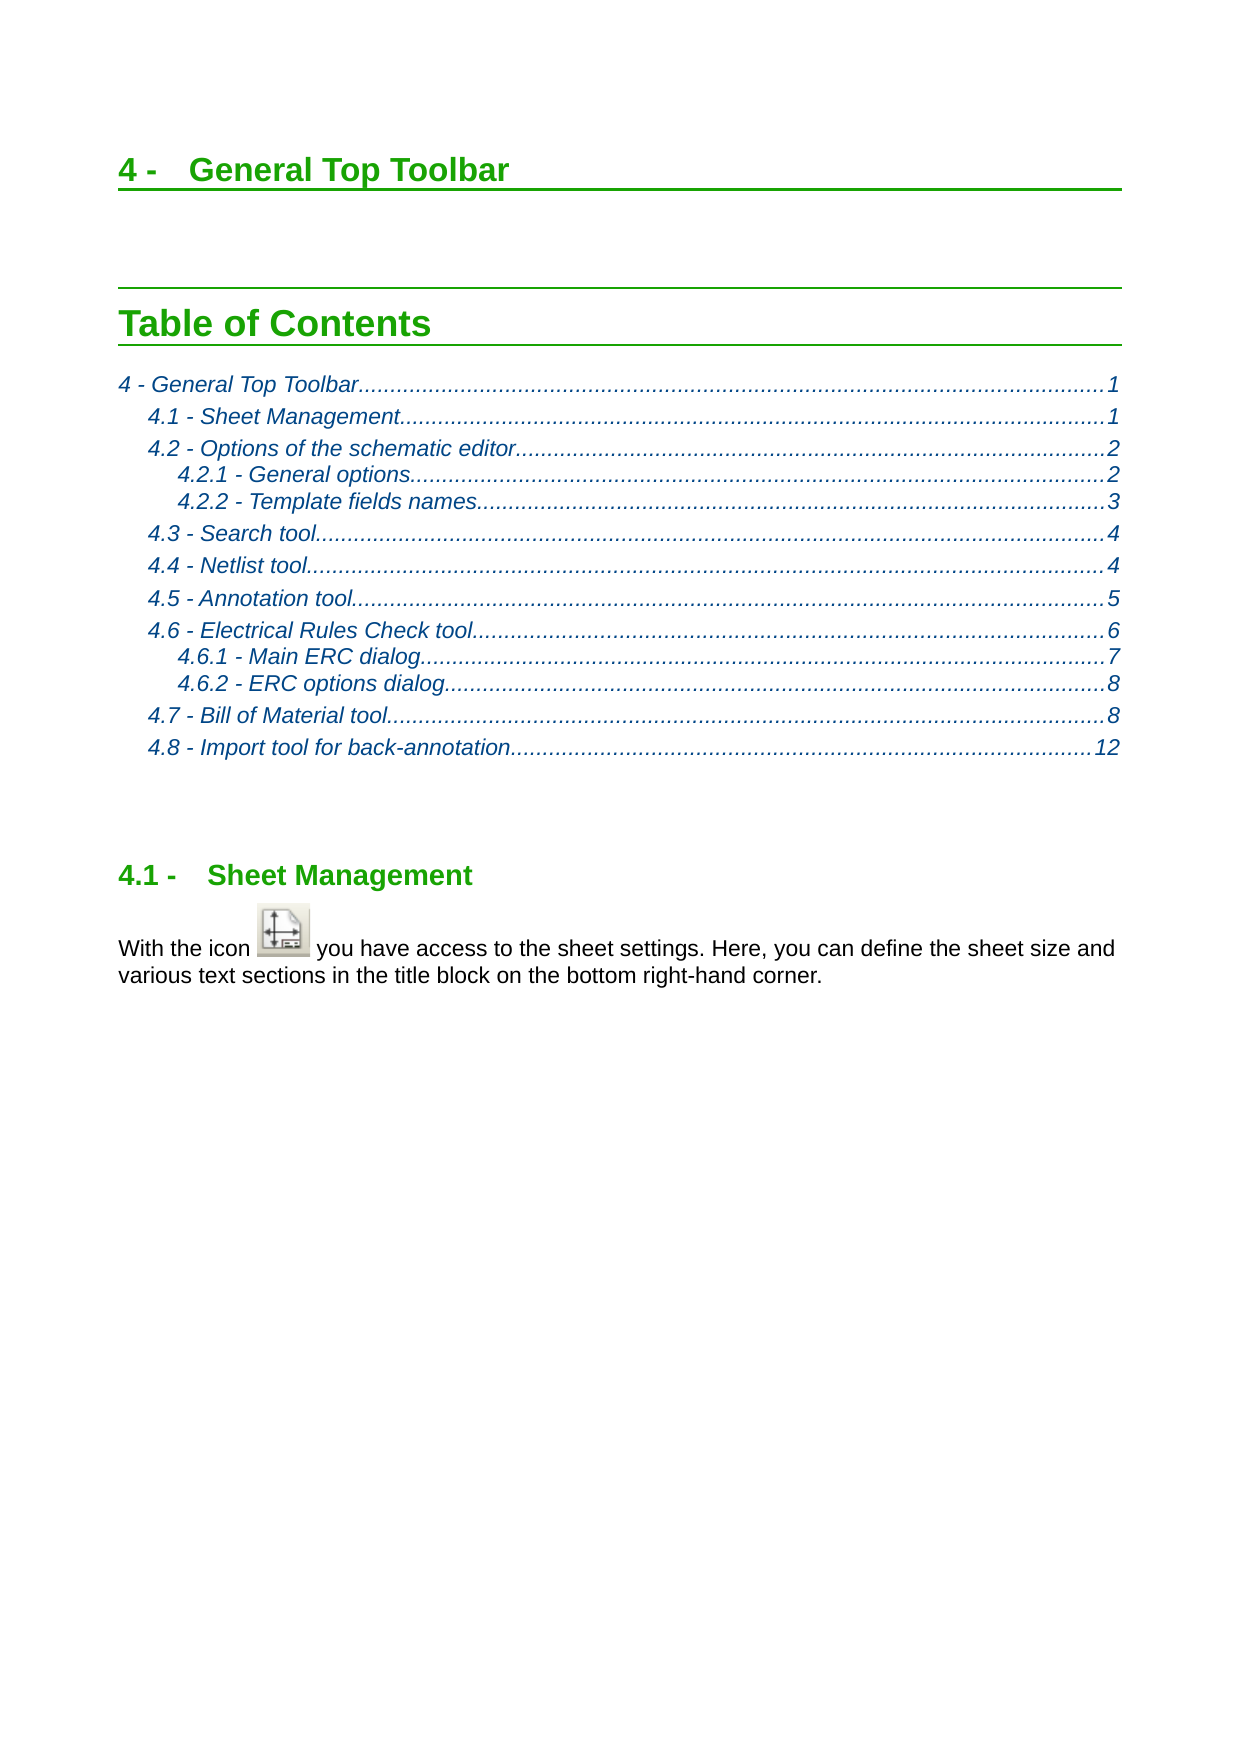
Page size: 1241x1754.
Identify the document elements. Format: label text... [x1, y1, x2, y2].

text Table of Contents [118, 301, 1122, 344]
text 4.5 - Annotation tool 5 [148, 585, 1122, 611]
text 4.2.2 - Template fields names 3 [177, 488, 1122, 514]
text 4.6 - Electrical Rules Check tool 6 [148, 617, 1122, 643]
text 4.8 - Import tool for back-annotation 12 [148, 734, 1122, 761]
text 4.2.1 - General options 2 [177, 461, 1122, 488]
subtitle Sheet Management [118, 858, 1122, 891]
text 4.3 - Search tool 4 [148, 520, 1122, 546]
text 4.7 - Bill of Material tool 8 [148, 702, 1122, 728]
text 4.6.1 - Main ERC dialog 7 [177, 643, 1122, 670]
text 4.2 - Options of the schematic editor 2 [148, 435, 1122, 461]
text 4.4 - Netlist tool 4 [148, 552, 1122, 579]
text 4 - General Top Toolbar 1 [118, 371, 1122, 397]
subtitle General Top Toolbar [118, 150, 1122, 188]
picture [257, 903, 311, 957]
text With the icon you have access to the sheet settings. Here, you can define the sheet size and various text sections in the title block on the bottom right-hand corner. [118, 904, 1122, 988]
text 4.1 - Sheet Management 1 [148, 403, 1122, 429]
text 4.6.2 - ERC options dialog 8 [177, 670, 1122, 696]
